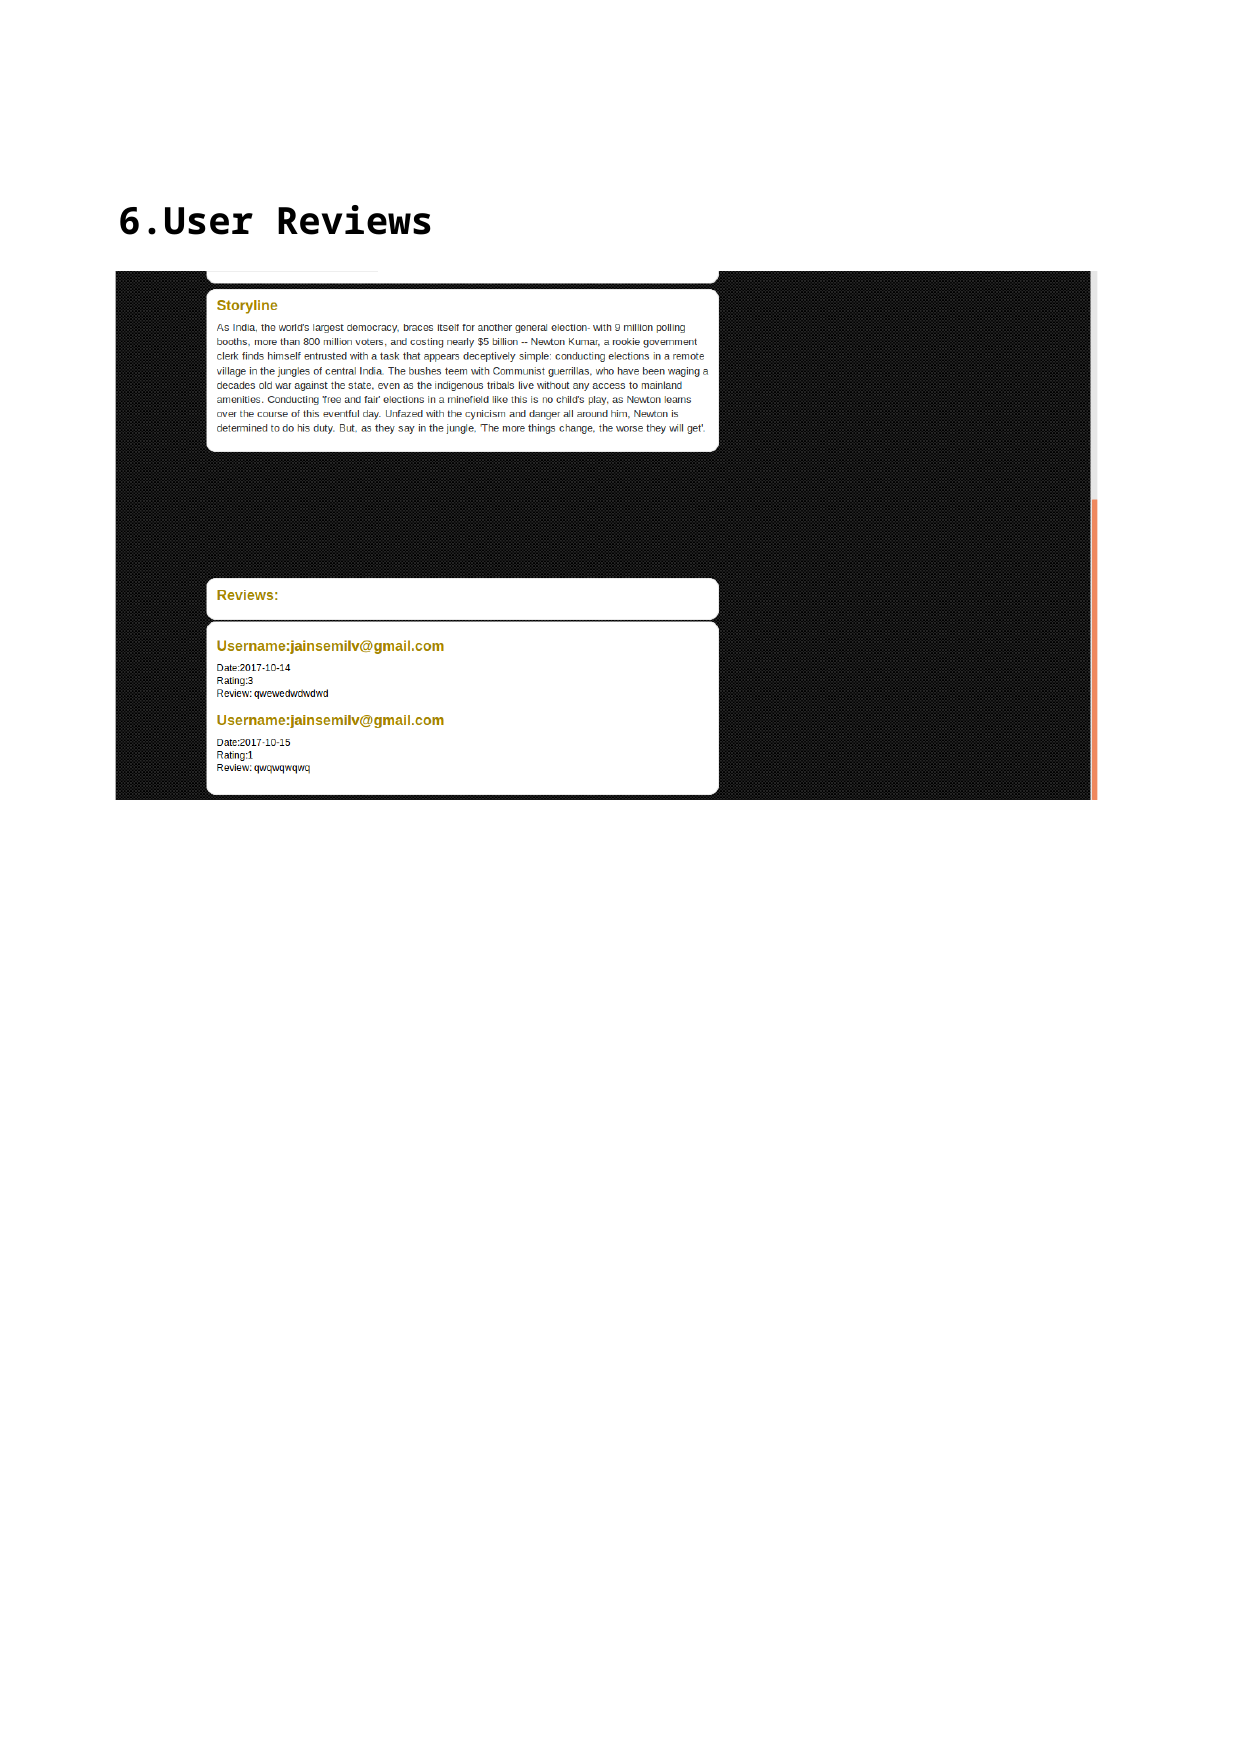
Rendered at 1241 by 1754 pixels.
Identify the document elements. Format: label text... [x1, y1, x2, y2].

picture [115, 271, 1098, 800]
text 6.User Reviews [118, 195, 1122, 246]
